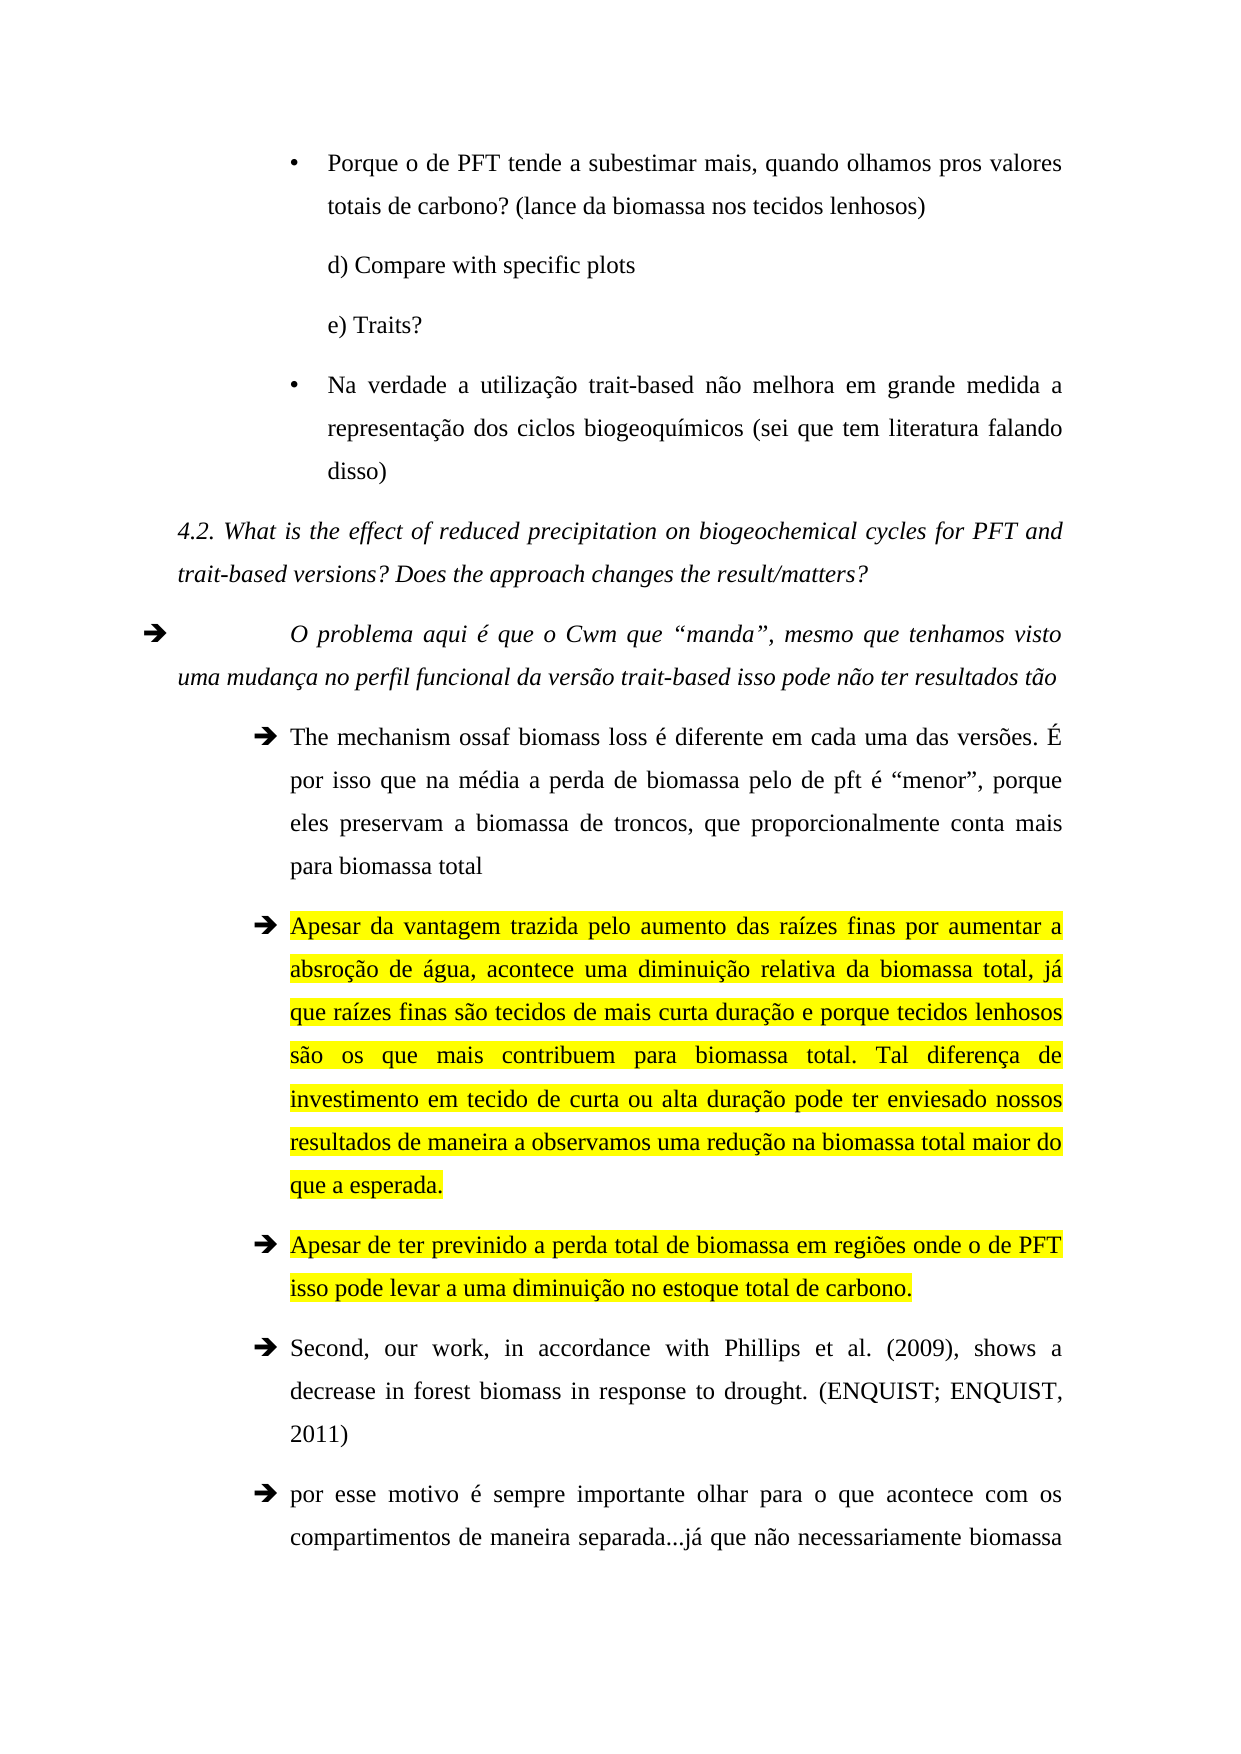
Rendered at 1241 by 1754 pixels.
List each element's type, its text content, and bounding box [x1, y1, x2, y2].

list Apesar da vantagem trazida pelo aumento das raízes finas por aumentar a absroção de água, acontece uma diminuição relativa da biomassa total, já que raízes finas são tecidos de mais curta duração e porque tecidos lenhosos são os que mais contribuem para biomassa total. Tal diferença de investimento em tecido de curta ou alta duração pode ter enviesado nossos resultados de maneira a observamos uma redução na biomassa total maior do que a esperada. [252, 911, 1063, 1199]
list Apesar de ter previnido a perda total de biomassa em regiões onde o de PFT isso pode levar a uma diminuição no estoque total de carbono. [252, 1230, 1063, 1302]
list por esse motivo é sempre importante olhar para o que acontece com os compartimentos de maneira separada...já que não necessariamente biomassa [252, 1479, 1063, 1551]
list 4.2. What is the effect of reduced precipitation on biogeochemical cycles for PFT and trait-based versions? Does the approach changes the result/matters? [142, 516, 1063, 588]
list The mechanism ossaf biomass loss é diferente em cada uma das versões. É por isso que na média a perda de biomassa pelo de pft é “menor”, porque eles preservam a biomassa de troncos, que proporcionalmente conta mais para biomassa total [252, 722, 1063, 880]
list O problema aqui é que o Cwm que “manda”, mesmo que tenhamos visto uma mudança no perfil funcional da versão trait-based isso pode não ter resultados tão [142, 619, 1063, 691]
list d) Compare with specific plots [290, 251, 1063, 279]
list Na verdade a utilização trait-based não melhora em grande medida a representação dos ciclos biogeoquímicos (sei que tem literatura falando disso) [290, 370, 1063, 485]
list e) Traits? [290, 310, 1063, 339]
list Porque o de PFT tende a subestimar mais, quando olhamos pros valores totais de carbono? (lance da biomassa nos tecidos lenhosos) [290, 148, 1063, 219]
list Second, our work, in accordance with Phillips et al. (2009), shows a decrease in forest biomass in response to drought. (ENQUIST; ENQUIST, 2011)⁠ [252, 1333, 1063, 1448]
